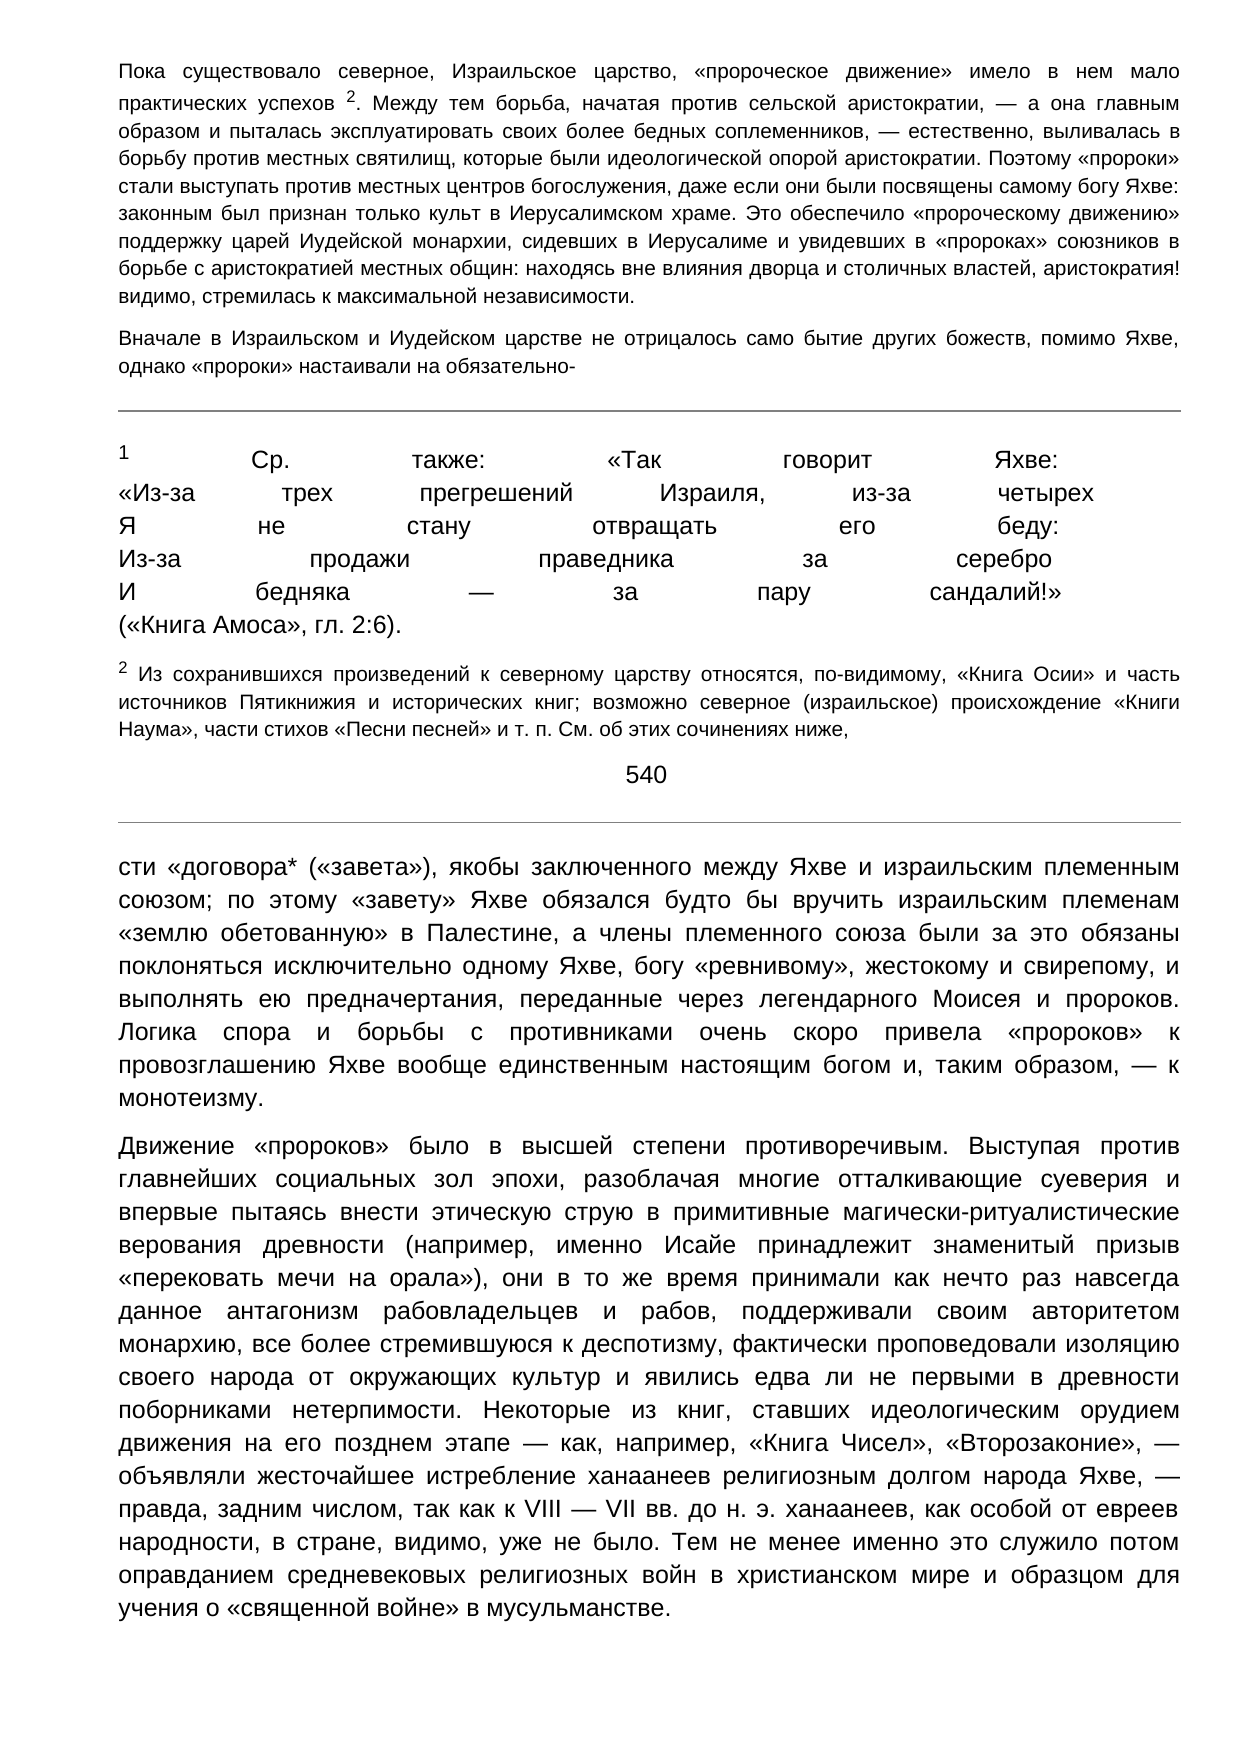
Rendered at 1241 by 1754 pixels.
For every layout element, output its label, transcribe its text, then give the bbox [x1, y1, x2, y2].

text сти «договора* («завета»), якобы заключенного между Яхве и израильским племенным союзом; по этому «завету» Яхве обязался будто бы вручить израильским племенам «землю обетованную» в Палестине, а члены племенного союза были за это обязаны поклоняться исключительно одному Яхве, богу «ревнивому», жестокому и свирепому, и выполнять ею предначертания, переданные через легендарного Моисея и пророков. Логика спора и борьбы с противниками очень скоро привела «пророков» к провозглашению Яхве вообще единственным настоящим богом и, таким образом, — к монотеизму. [118, 852, 1181, 1112]
text Движение «пророков» было в высшей степени противоречивым. Выступая против главнейших социальных зол эпохи, разоблачая многие отталкивающие суеверия и впервые пытаясь внести этическую струю в примитивные магически-ритуалистические верования древности (например, именно Исайе принадлежит знаменитый призыв «перековать мечи на орала»), они в то же время принимали как нечто раз навсегда данное антагонизм рабовладельцев и рабов, поддерживали своим авторитетом монархию, все более стремившуюся к деспотизму, фактически проповедовали изоляцию своего народа от окружающих культур и явились едва ли не первыми в древности поборниками нетерпимости. Некоторые из книг, ставших идеологическим орудием движения на его позднем этапе — как, например, «Книга Чисел», «Второзаконие», — объявляли жесточайшее истребление ханаанеев религиозным долгом народа Яхве, — правда, задним числом, так как к VIII — VII вв. до н. э. ханаанеев, как особой от евреев народности, в стране, видимо, уже не было. Тем не менее именно это служило потом оправданием средневековых религиозных войн в христианском мире и образцом для учения о «священной войне» в мусульманстве. [118, 1131, 1181, 1622]
text Пока существовало северное, Израильское царство, «пророческое движение» имело в нем мало практических успехов 2. Между тем борьба, начатая против сельской аристократии, — а она главным образом и пыталась эксплуатировать своих более бедных соплеменников, — естественно, выливалась в борьбу против местных святилищ, которые были идеологической опорой аристократии. Поэтому «пророки» стали выступать против местных центров богослужения, даже если они были посвящены самому богу Яхве: законным был признан только культ в Иерусалимском храме. Это обеспечило «пророческому движению» поддержку царей Иудейской монархии, сидевших в Иерусалиме и увидевших в «пророках» союзников в борьбе с аристократией местных общин: находясь вне влияния дворца и столичных властей, аристократия! видимо, стремилась к максимальной независимости. [118, 59, 1181, 307]
text 540 [118, 759, 1181, 788]
text 2 Из сохранившихся произведений к северному царству относятся, по-видимому, «Книга Осии» и часть источников Пятикнижия и исторических книг; возможно северное (израильское) происхождение «Книги Наума», части стихов «Песни песней» и т. п. См. об этих сочинениях ниже, [118, 658, 1181, 741]
text Вначале в Израильском и Иудейском царстве не отрицалось само бытие других божеств, помимо Яхве, однако «пророки» настаивали на обязательно- [118, 326, 1181, 377]
text 1 Ср. также: «Так говорит Яхве: «Из-за трех прегрешений Израиля, из-за четырех Я не стану отвращать его беду: Из-за продажи праведника за серебро И бедняка — за пару сандалий!» («Книга Амоса», гл. 2:6). [118, 440, 1181, 639]
